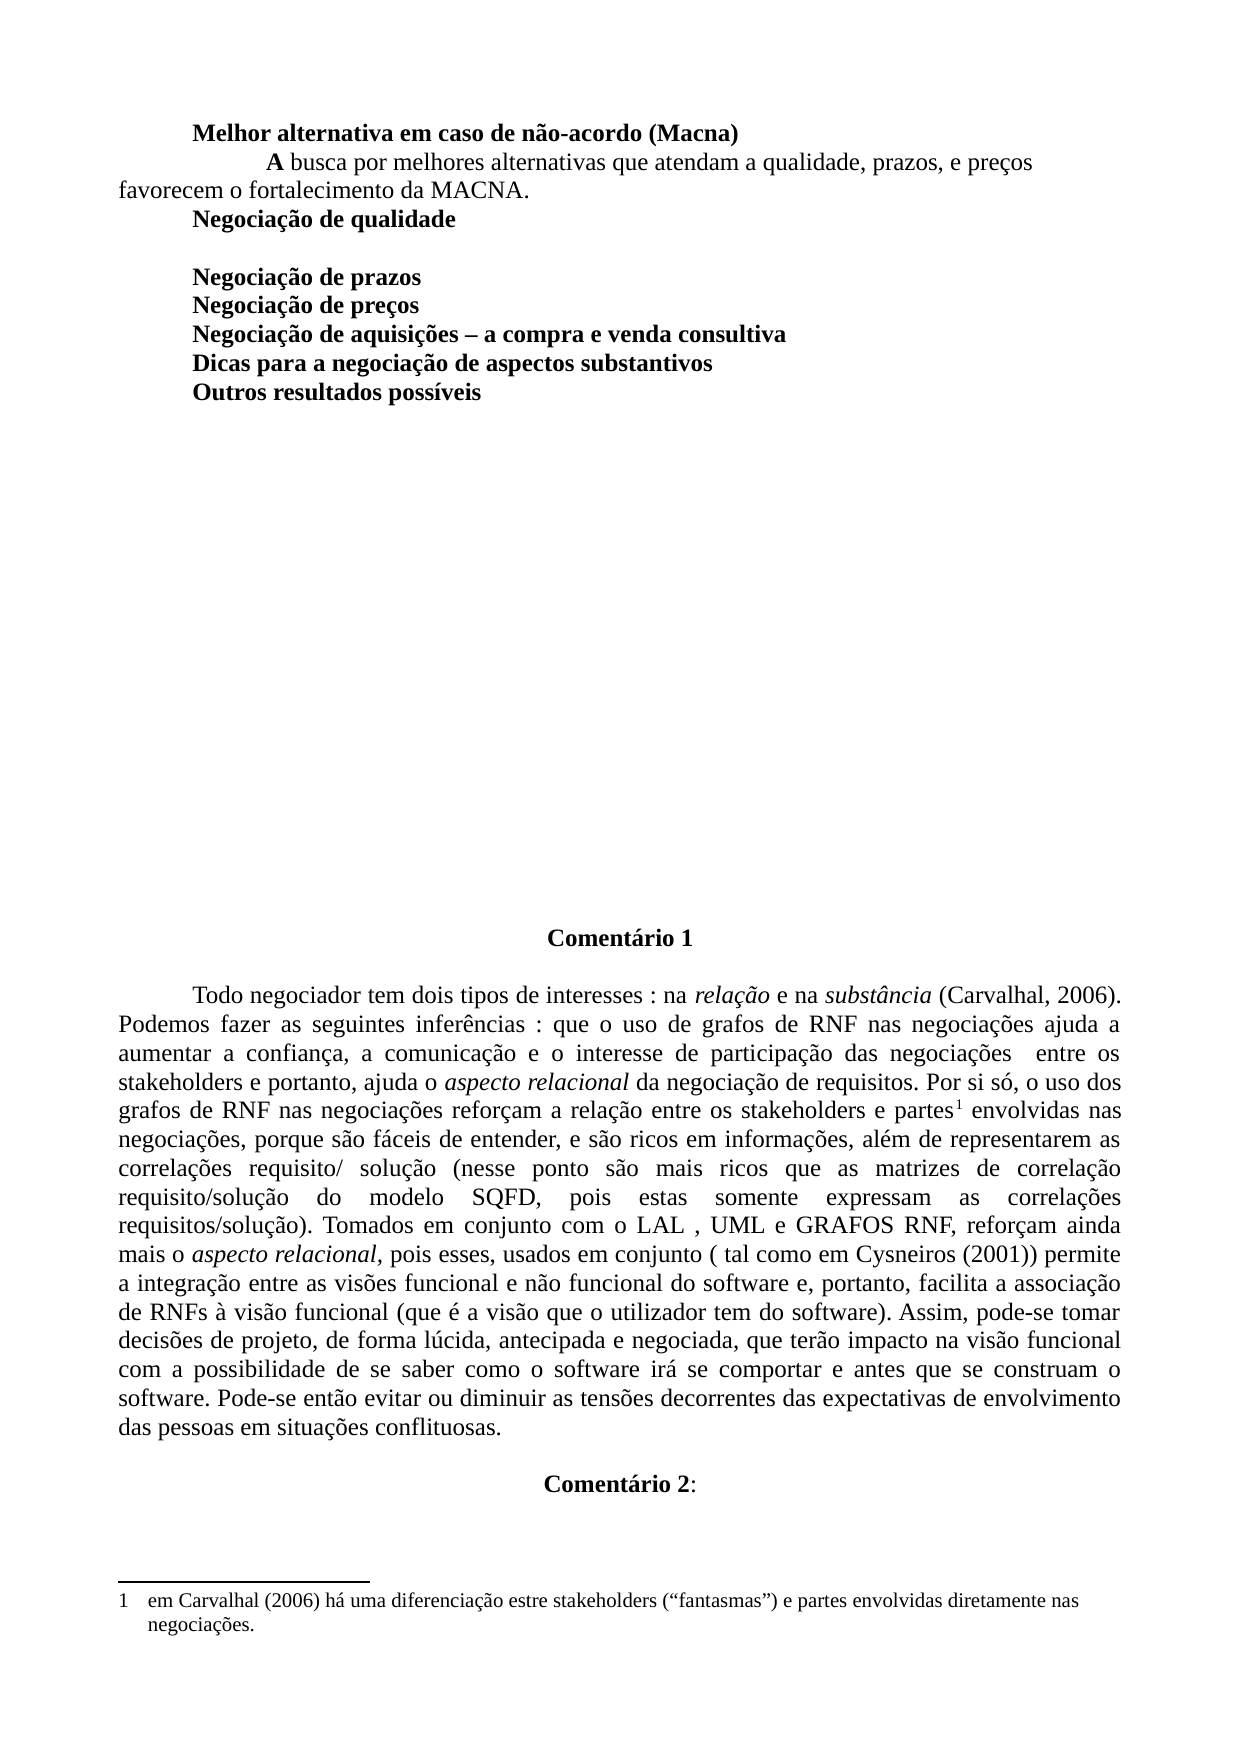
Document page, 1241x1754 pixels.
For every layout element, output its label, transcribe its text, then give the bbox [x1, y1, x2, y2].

text Todo negociador tem dois tipos de interesses : na relação e na substância (Carvalhal, 2006). Podemos fazer as seguintes inferências : que o uso de grafos de RNF nas negociações ajuda a aumentar a confiança, a comunicação e o interesse de participação das negociações entre os stakeholders e portanto, ajuda o aspecto relacional da negociação de requisitos. Por si só, o uso dos grafos de RNF nas negociações reforçam a relação entre os stakeholders e partes envolvidas nas negociações, porque são fáceis de entender, e são ricos em informações, além de representarem as correlações requisito/ solução (nesse ponto são mais ricos que as matrizes de correlação requisito/solução do modelo SQFD, pois estas somente expressam as correlações requisitos/solução). Tomados em conjunto com o LAL , UML e GRAFOS RNF, reforçam ainda mais o aspecto relacional, pois esses, usados em conjunto ( tal como em Cysneiros (2001)) permite a integração entre as visões funcional e não funcional do software e, portanto, facilita a associação de RNFs à visão funcional (que é a visão que o utilizador tem do software). Assim, pode-se tomar decisões de projeto, de forma lúcida, antecipada e negociada, que terão impacto na visão funcional com a possibilidade de se saber como o software irá se comportar e antes que se construam o software. Pode-se então evitar ou diminuir as tensões decorrentes das expectativas de envolvimento das pessoas em situações conflituosas. [118, 981, 1122, 1441]
text Negociação de aquisições – a compra e venda consultiva [118, 319, 1122, 348]
text Negociação de qualidade [118, 204, 1122, 233]
text Negociação de preços [118, 291, 1122, 319]
text Outros resultados possíveis [118, 377, 1122, 406]
text Melhor alternativa em caso de não-acordo (Macna) [118, 118, 1122, 147]
text Negociação de prazos [118, 262, 1122, 291]
text Dicas para a negociação de aspectos substantivos [118, 348, 1122, 377]
text Comentário 2: [118, 1469, 1122, 1498]
text em Carvalhal (2006) há uma diferenciação estre stakeholders (“fantasmas”) e partes envolvidas diretamente nas negociações. [118, 1588, 1122, 1636]
text Comentário 1 [118, 923, 1122, 952]
text A busca por melhores alternativas que atendam a qualidade, prazos, e preços favorecem o fortalecimento da MACNA. [118, 147, 1122, 204]
